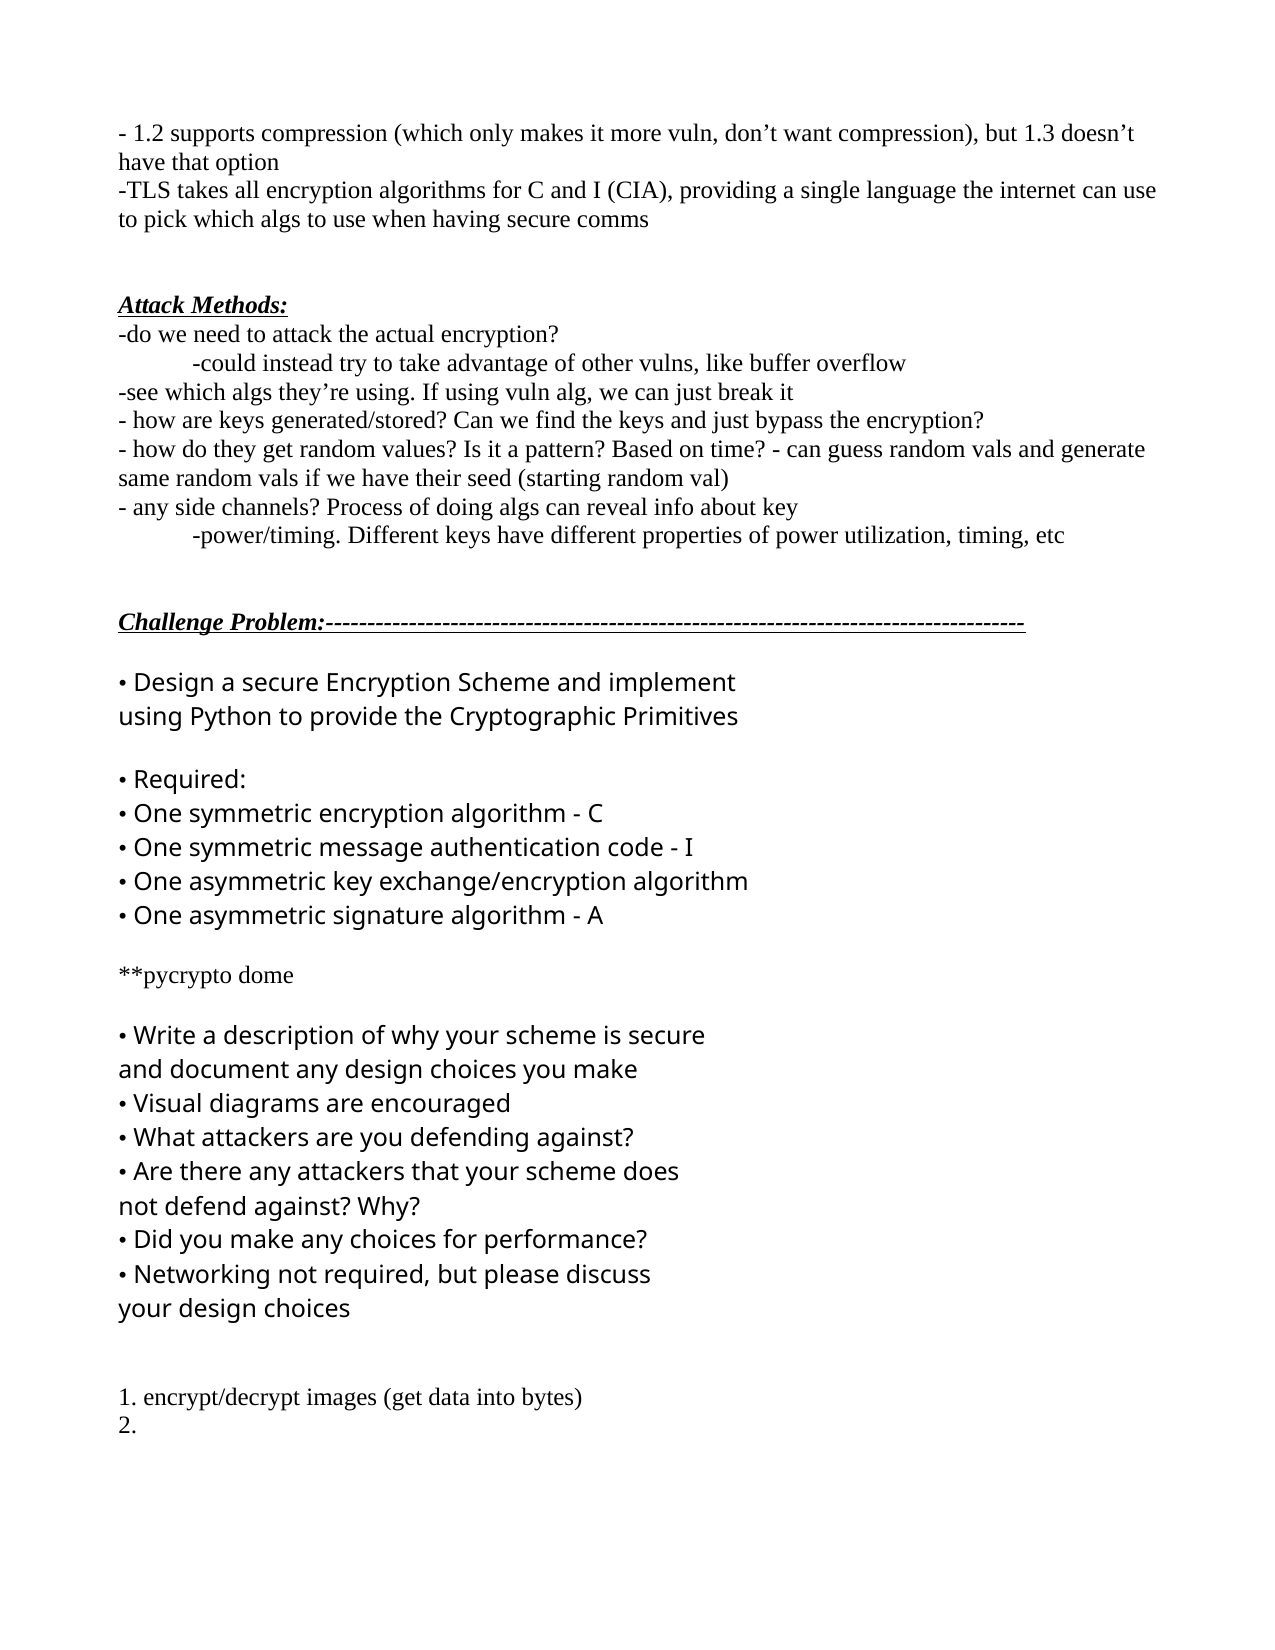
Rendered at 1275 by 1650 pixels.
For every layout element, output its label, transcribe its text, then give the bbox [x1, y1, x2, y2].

text -TLS takes all encryption algorithms for C and I (CIA), providing a single language the internet can use to pick which algs to use when having secure comms [118, 176, 1157, 233]
text • Required: • One symmetric encryption algorithm - C • One symmetric message authentication code - I • One asymmetric key exchange/encryption algorithm • One asymmetric signature algorithm - A [118, 732, 1157, 932]
text 1. encrypt/decrypt images (get data into bytes) [118, 1382, 1157, 1411]
text - how do they get random values? Is it a pattern? Based on time? - can guess random vals and generate same random vals if we have their seed (starting random val) [118, 434, 1157, 492]
text - how are keys generated/stored? Can we find the keys and just bypass the encryption? [118, 406, 1157, 434]
text -do we need to attack the actual encryption? [118, 319, 1157, 348]
text • Write a description of why your scheme is secure and document any design choices you make • Visual diagrams are encouraged • What attackers are you defending against? • Are there any attackers that your scheme does not defend against? Why? • Did you make any choices for performance? • Networking not required, but please discuss your design choices [118, 989, 1157, 1324]
text Challenge Problem:------------------------------------------------------------------------------------ [118, 607, 1157, 636]
text - 1.2 supports compression (which only makes it more vuln, don’t want compression), but 1.3 doesn’t have that option [118, 118, 1157, 176]
text -power/timing. Different keys have different properties of power utilization, timing, etc [118, 521, 1157, 549]
text Attack Methods: [118, 291, 1157, 319]
text 2. [118, 1411, 1157, 1439]
text -see which algs they’re using. If using vuln alg, we can just break it [118, 377, 1157, 406]
text -could instead try to take advantage of other vulns, like buffer overflow [118, 348, 1157, 377]
text **pycrypto dome [118, 960, 1157, 989]
text - any side channels? Process of doing algs can reveal info about key [118, 492, 1157, 521]
text • Design a secure Encryption Scheme and implement using Python to provide the Cryptographic Primitives [118, 664, 1157, 732]
